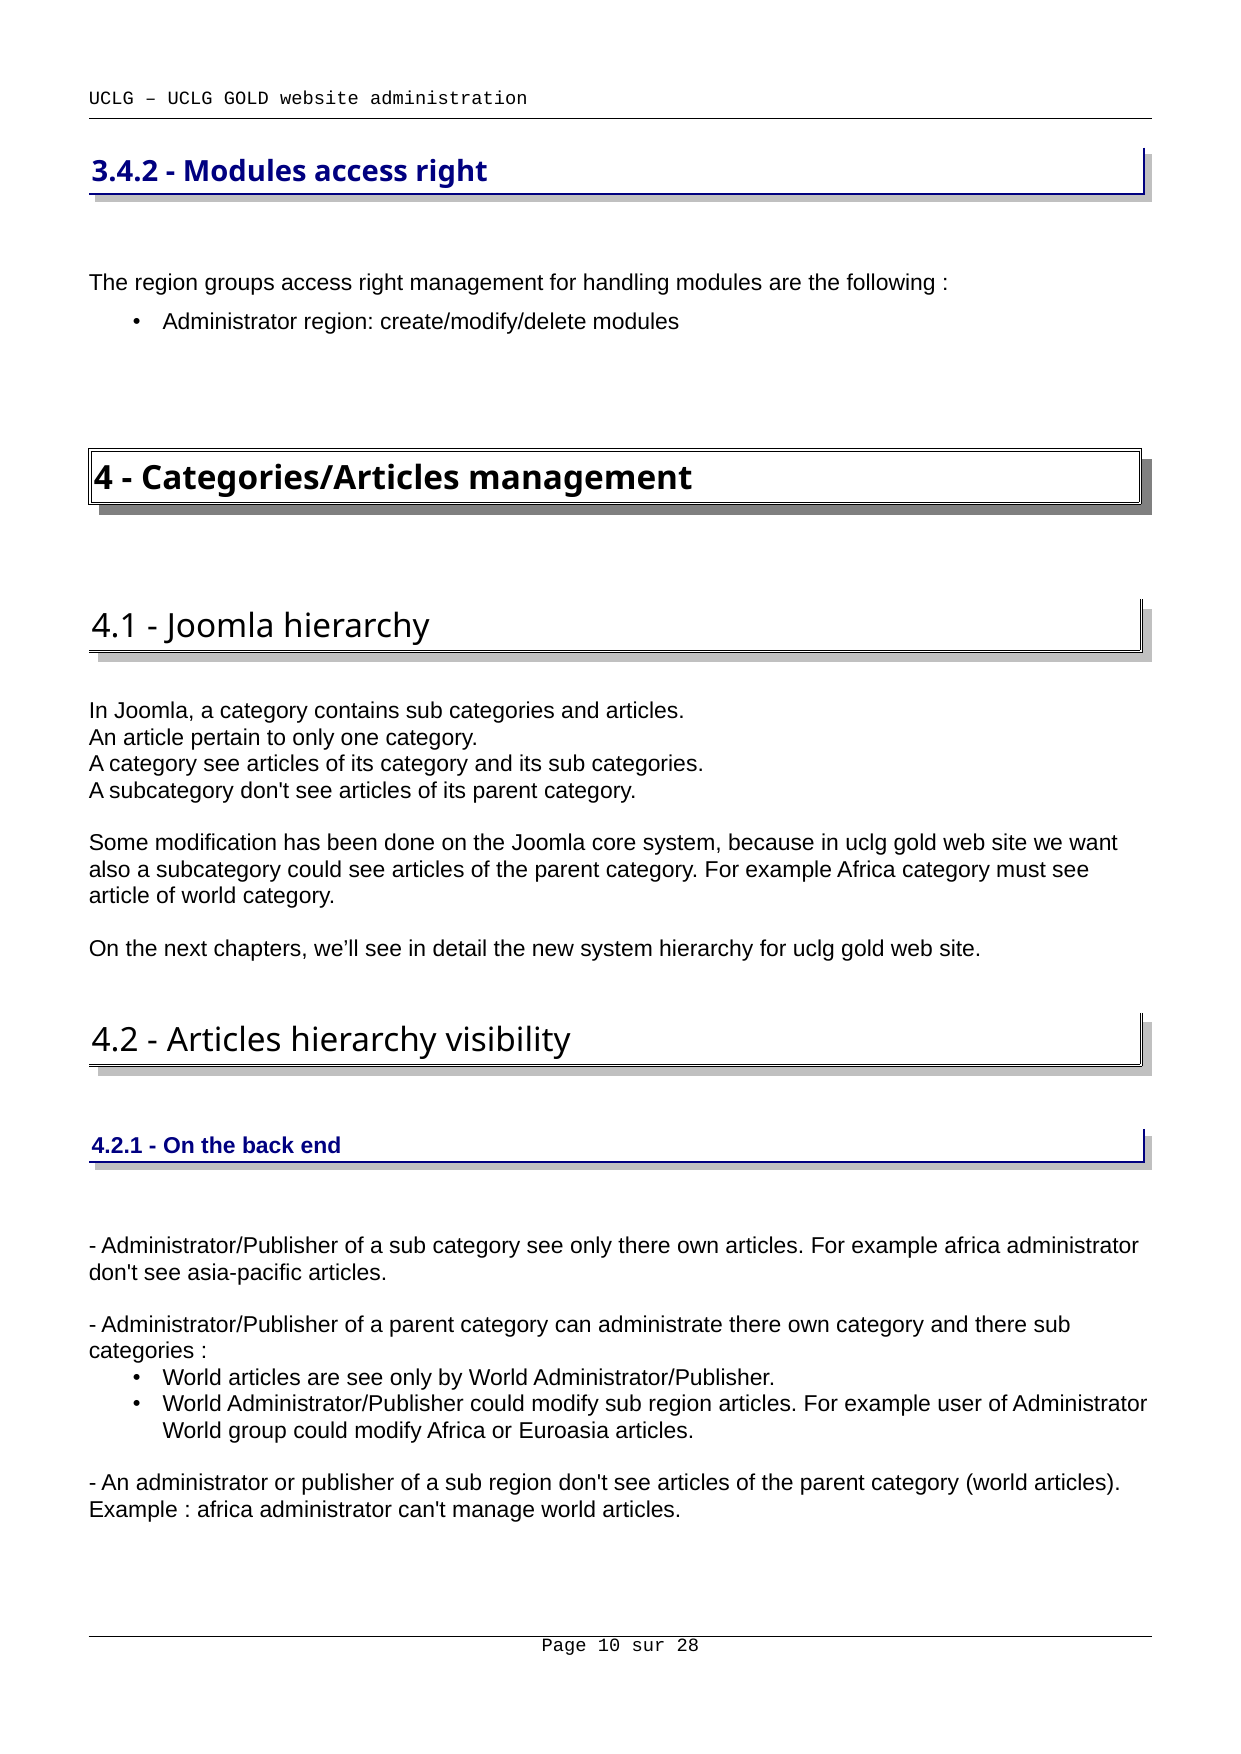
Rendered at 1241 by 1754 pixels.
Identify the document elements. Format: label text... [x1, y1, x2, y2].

subtitle Categories/Articles management [89, 449, 1141, 504]
subtitle Articles hierarchy visibility [88, 1013, 1142, 1066]
text A category see articles of its category and its sub categories. [88, 750, 1152, 777]
list World Administrator/Publisher could modify sub region articles. For example user of Administrator World group could modify Africa or Euroasia articles. [133, 1390, 1152, 1443]
subtitle On the back end [88, 1129, 1143, 1163]
text - Administrator/Publisher of a sub category see only there own articles. For example africa administrator don't see asia-pacific articles. [88, 1232, 1152, 1285]
text A subcategory don't see articles of its parent category. [88, 777, 1152, 803]
list World articles are see only by World Administrator/Publisher. [133, 1364, 1152, 1390]
text In Joomla, a category contains sub categories and articles. [88, 697, 1152, 724]
list Administrator region: create/modify/delete modules [133, 308, 1152, 334]
text Some modification has been done on the Joomla core system, because in uclg gold web site we want also a subcategory could see articles of the parent category. For example Africa category must see article of world category. [88, 829, 1152, 908]
subtitle Modules access right [88, 147, 1144, 195]
text The region groups access right management for handling modules are the following : [88, 238, 1152, 295]
text - Administrator/Publisher of a parent category can administrate there own category and there sub categories : [88, 1311, 1152, 1364]
subtitle Joomla hierarchy [88, 599, 1142, 653]
text On the next chapters, we’ll see in detail the new system hierarchy for uclg gold web site. [88, 935, 1152, 961]
text An article pertain to only one category. [88, 724, 1152, 750]
text - An administrator or publisher of a sub region don't see articles of the parent category (world articles). Example : africa administrator can't manage world articles. [88, 1469, 1152, 1522]
